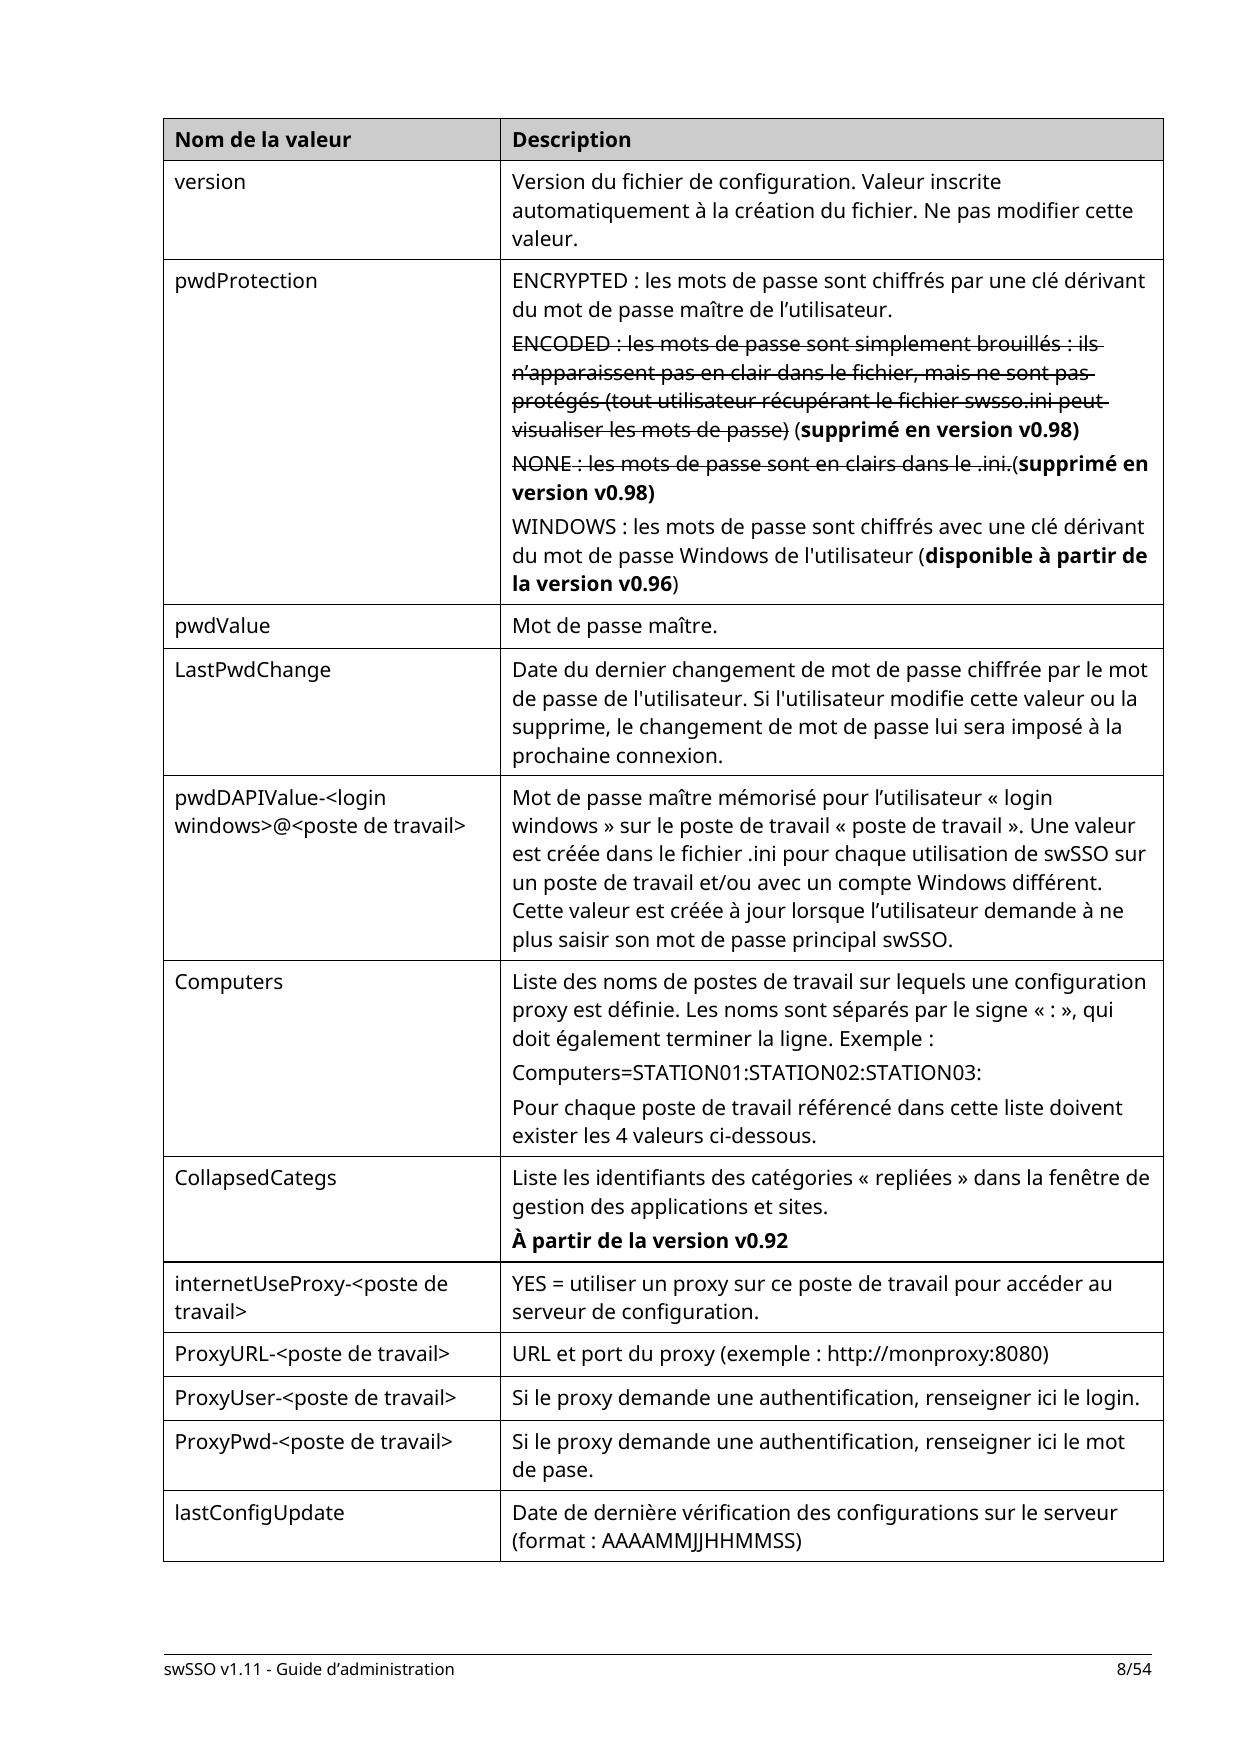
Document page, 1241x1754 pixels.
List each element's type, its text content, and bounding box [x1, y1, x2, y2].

table_cell ProxyURL-<poste de travail> [164, 1333, 500, 1376]
table_cell Liste des noms de postes de travail sur lequels une configuration proxy est définie. Les noms sont séparés par le signe « : », qui doit également terminer la ligne. Exemple : Computers=STATION01:STATION02:STATION03: Pour chaque poste de travail référencé dans cette liste doivent exister les 4 valeurs ci-dessous. [501, 961, 1163, 1156]
table_cell pwdProtection [164, 260, 500, 604]
table_cell version [164, 161, 500, 259]
table_cell URL et port du proxy (exemple : http://monproxy:8080) [501, 1333, 1163, 1376]
table_cell pwdValue [164, 605, 500, 648]
table_cell internetUseProxy-<poste de travail> [164, 1263, 500, 1332]
table_cell Si le proxy demande une authentification, renseigner ici le login. [501, 1377, 1163, 1420]
table_cell Liste les identifiants des catégories « repliées » dans la fenêtre de gestion des applications et sites. À partir de la version v0.92 [501, 1157, 1163, 1261]
table_cell Computers [164, 961, 500, 1156]
table_cell Si le proxy demande une authentification, renseigner ici le mot de pase. [501, 1421, 1163, 1490]
table_header Description [501, 119, 1163, 160]
table_cell ENCRYPTED : les mots de passe sont chiffrés par une clé dérivant du mot de passe maître de l’utilisateur. ENCODED : les mots de passe sont simplement brouillés : ils n’apparaissent pas en clair dans le fichier, mais ne sont pas protégés (tout utilisateur récupérant le fichier swsso.ini peut visualiser les mots de passe) (supprimé en version v0.98) NONE : les mots de passe sont en clairs dans le .ini.(supprimé en version v0.98) WINDOWS : les mots de passe sont chiffrés avec une clé dérivant du mot de passe Windows de l'utilisateur (disponible à partir de la version v0.96) [501, 260, 1163, 604]
table_header Nom de la valeur [164, 119, 500, 160]
table_cell pwdDAPIValue-<login windows>@<poste de travail> [164, 776, 500, 959]
table_cell Version du fichier de configuration. Valeur inscrite automatiquement à la création du fichier. Ne pas modifier cette valeur. [501, 161, 1163, 259]
table_cell Date du dernier changement de mot de passe chiffrée par le mot de passe de l'utilisateur. Si l'utilisateur modifie cette valeur ou la supprime, le changement de mot de passe lui sera imposé à la prochaine connexion. [501, 649, 1163, 775]
table_cell Date de dernière vérification des configurations sur le serveur (format : AAAAMMJJHHMMSS) [501, 1491, 1163, 1561]
table_cell YES = utiliser un proxy sur ce poste de travail pour accéder au serveur de configuration. [501, 1263, 1163, 1332]
table_cell ProxyUser-<poste de travail> [164, 1377, 500, 1420]
table_cell Mot de passe maître mémorisé pour l’utilisateur « login windows » sur le poste de travail « poste de travail ». Une valeur est créée dans le fichier .ini pour chaque utilisation de swSSO sur un poste de travail et/ou avec un compte Windows différent. Cette valeur est créée à jour lorsque l’utilisateur demande à ne plus saisir son mot de passe principal swSSO. [501, 776, 1163, 959]
table_cell Mot de passe maître. [501, 605, 1163, 648]
table_cell ProxyPwd-<poste de travail> [164, 1421, 500, 1490]
table_cell CollapsedCategs [164, 1157, 500, 1261]
table_cell LastPwdChange [164, 649, 500, 775]
table_cell lastConfigUpdate [164, 1491, 500, 1561]
